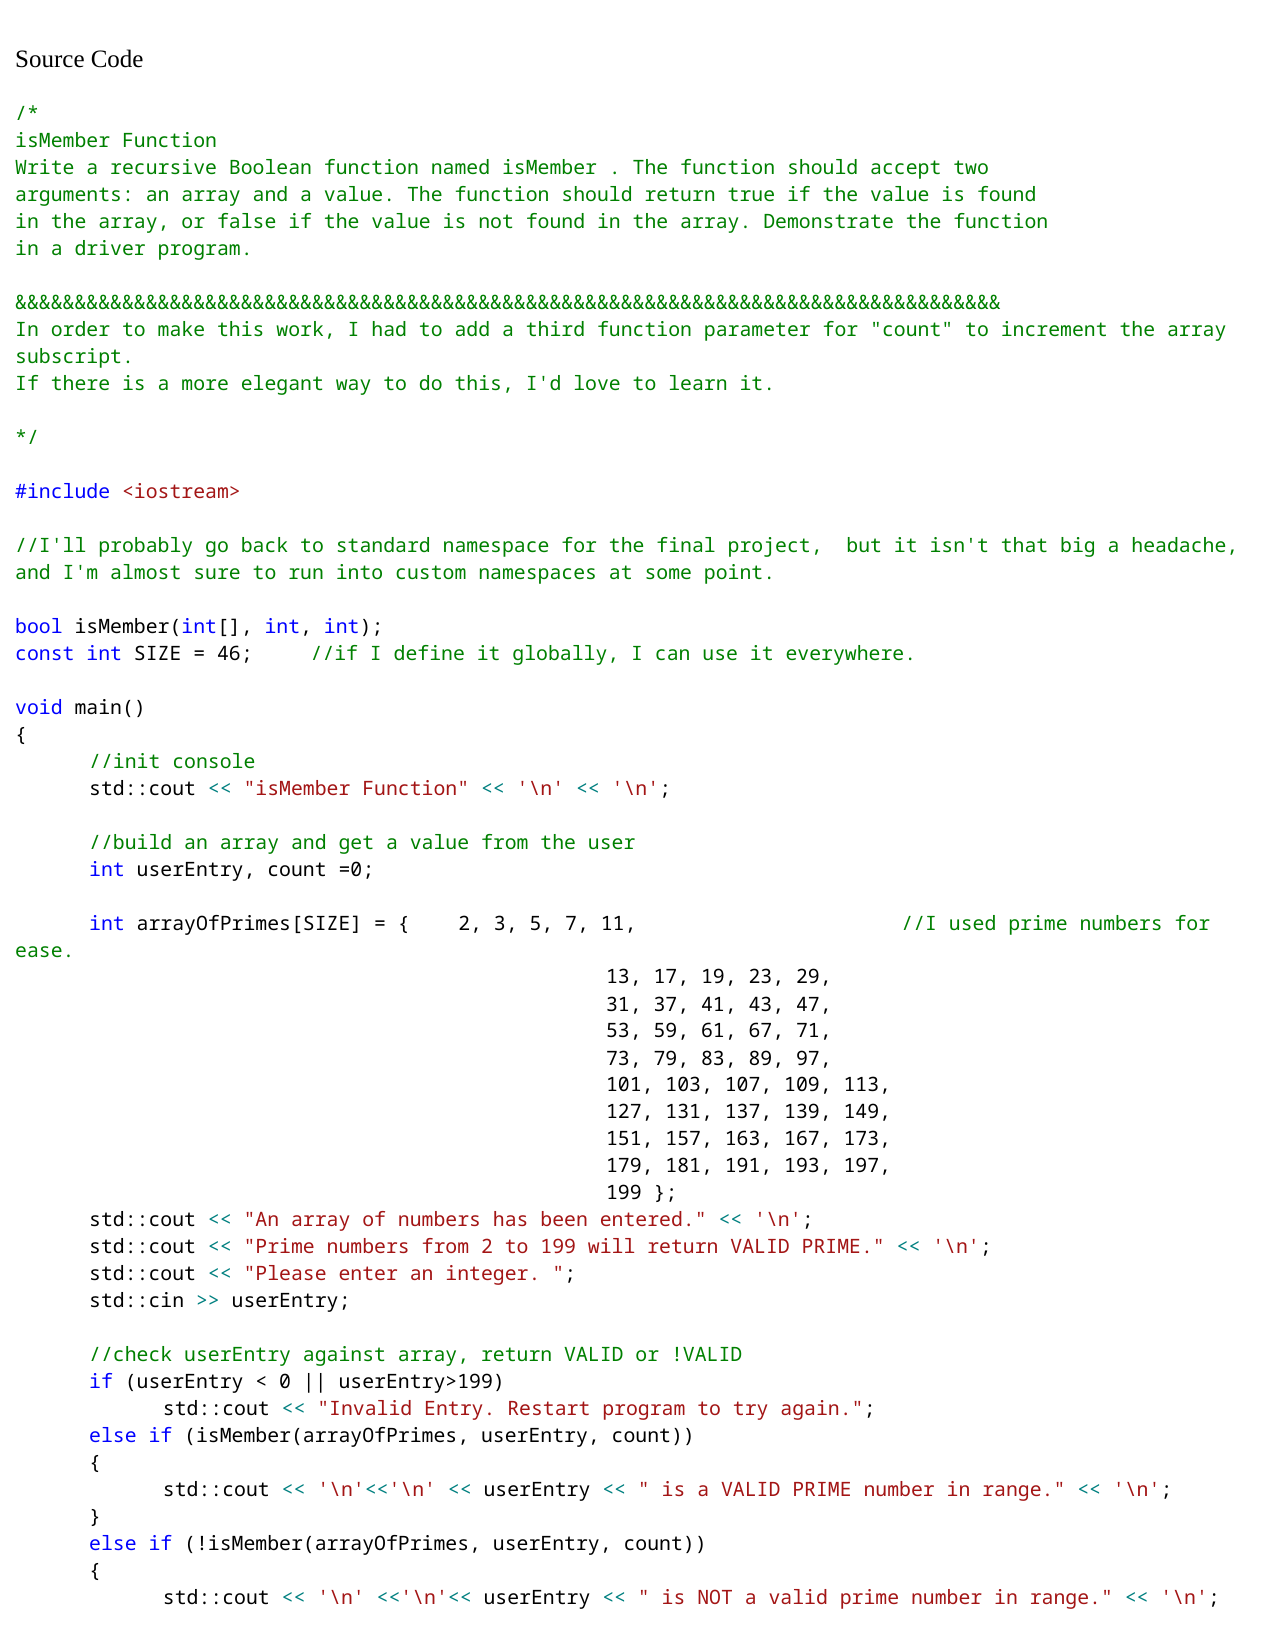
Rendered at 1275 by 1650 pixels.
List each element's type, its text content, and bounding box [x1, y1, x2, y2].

text arguments: an array and a value. The function should return true if the value is found [15, 180, 1260, 207]
text Source Code [15, 44, 1260, 72]
text /* [15, 99, 1260, 126]
text std::cout << "Invalid Entry. Restart program to try again."; [15, 1394, 1260, 1421]
text int arrayOfPrimes[SIZE] = { 2, 3, 5, 7, 11, //I used prime numbers for ease. [15, 909, 1260, 963]
text isMember Function [15, 126, 1260, 153]
text Write a recursive Boolean function named isMember . The function should accept two [15, 153, 1260, 180]
text //I'll probably go back to standard namespace for the final project, but it isn't that big a headache, and I'm almost sure to run into custom namespaces at some point. [15, 531, 1260, 585]
text std::cout << '\n' <<'\n'<< userEntry << " is NOT a valid prime number in range." << '\n'; [15, 1583, 1260, 1610]
text std::cout << '\n'<<'\n' << userEntry << " is a VALID PRIME number in range." << '\n'; [15, 1475, 1260, 1502]
text 101, 103, 107, 109, 113, [15, 1071, 1260, 1098]
text int userEntry, count =0; [15, 855, 1260, 882]
text In order to make this work, I had to add a third function parameter for "count" to increment the array subscript. [15, 315, 1260, 369]
text bool isMember(int[], int, int); [15, 612, 1260, 639]
text std::cout << "Please enter an integer. "; [15, 1259, 1260, 1287]
text std::cout << "An array of numbers has been entered." << '\n'; [15, 1206, 1260, 1233]
text in the array, or false if the value is not found in the array. Demonstrate the function [15, 207, 1260, 234]
text 179, 181, 191, 193, 197, [15, 1152, 1260, 1179]
text 199 }; [15, 1179, 1260, 1206]
text If there is a more elegant way to do this, I'd love to learn it. [15, 369, 1260, 396]
text &&&&&&&&&&&&&&&&&&&&&&&&&&&&&&&&&&&&&&&&&&&&&&&&&&&&&&&&&&&&&&&&&&&&&&&&&&&&&&&&&&& [15, 288, 1260, 315]
text in a driver program. [15, 234, 1260, 261]
text //check userEntry against array, return VALID or !VALID [15, 1341, 1260, 1367]
text std::cout << "isMember Function" << '\n' << '\n'; [15, 774, 1260, 801]
text } [15, 1502, 1260, 1529]
text */ [15, 423, 1260, 450]
text #include <iostream> [15, 477, 1260, 504]
text 73, 79, 83, 89, 97, [15, 1044, 1260, 1071]
text 53, 59, 61, 67, 71, [15, 1017, 1260, 1044]
text 31, 37, 41, 43, 47, [15, 990, 1260, 1017]
text 151, 157, 163, 167, 173, [15, 1125, 1260, 1152]
text std::cin >> userEntry; [15, 1287, 1260, 1313]
text std::cout << "Prime numbers from 2 to 199 will return VALID PRIME." << '\n'; [15, 1233, 1260, 1259]
text void main() [15, 693, 1260, 720]
text //init console [15, 747, 1260, 774]
text { [15, 720, 1260, 747]
text { [15, 1556, 1260, 1583]
text 127, 131, 137, 139, 149, [15, 1098, 1260, 1125]
text else if (!isMember(arrayOfPrimes, userEntry, count)) [15, 1529, 1260, 1556]
text const int SIZE = 46; //if I define it globally, I can use it everywhere. [15, 639, 1260, 666]
text //build an array and get a value from the user [15, 828, 1260, 855]
text if (userEntry < 0 || userEntry>199) [15, 1367, 1260, 1394]
text else if (isMember(arrayOfPrimes, userEntry, count)) [15, 1421, 1260, 1448]
text 13, 17, 19, 23, 29, [15, 963, 1260, 990]
text { [15, 1448, 1260, 1475]
